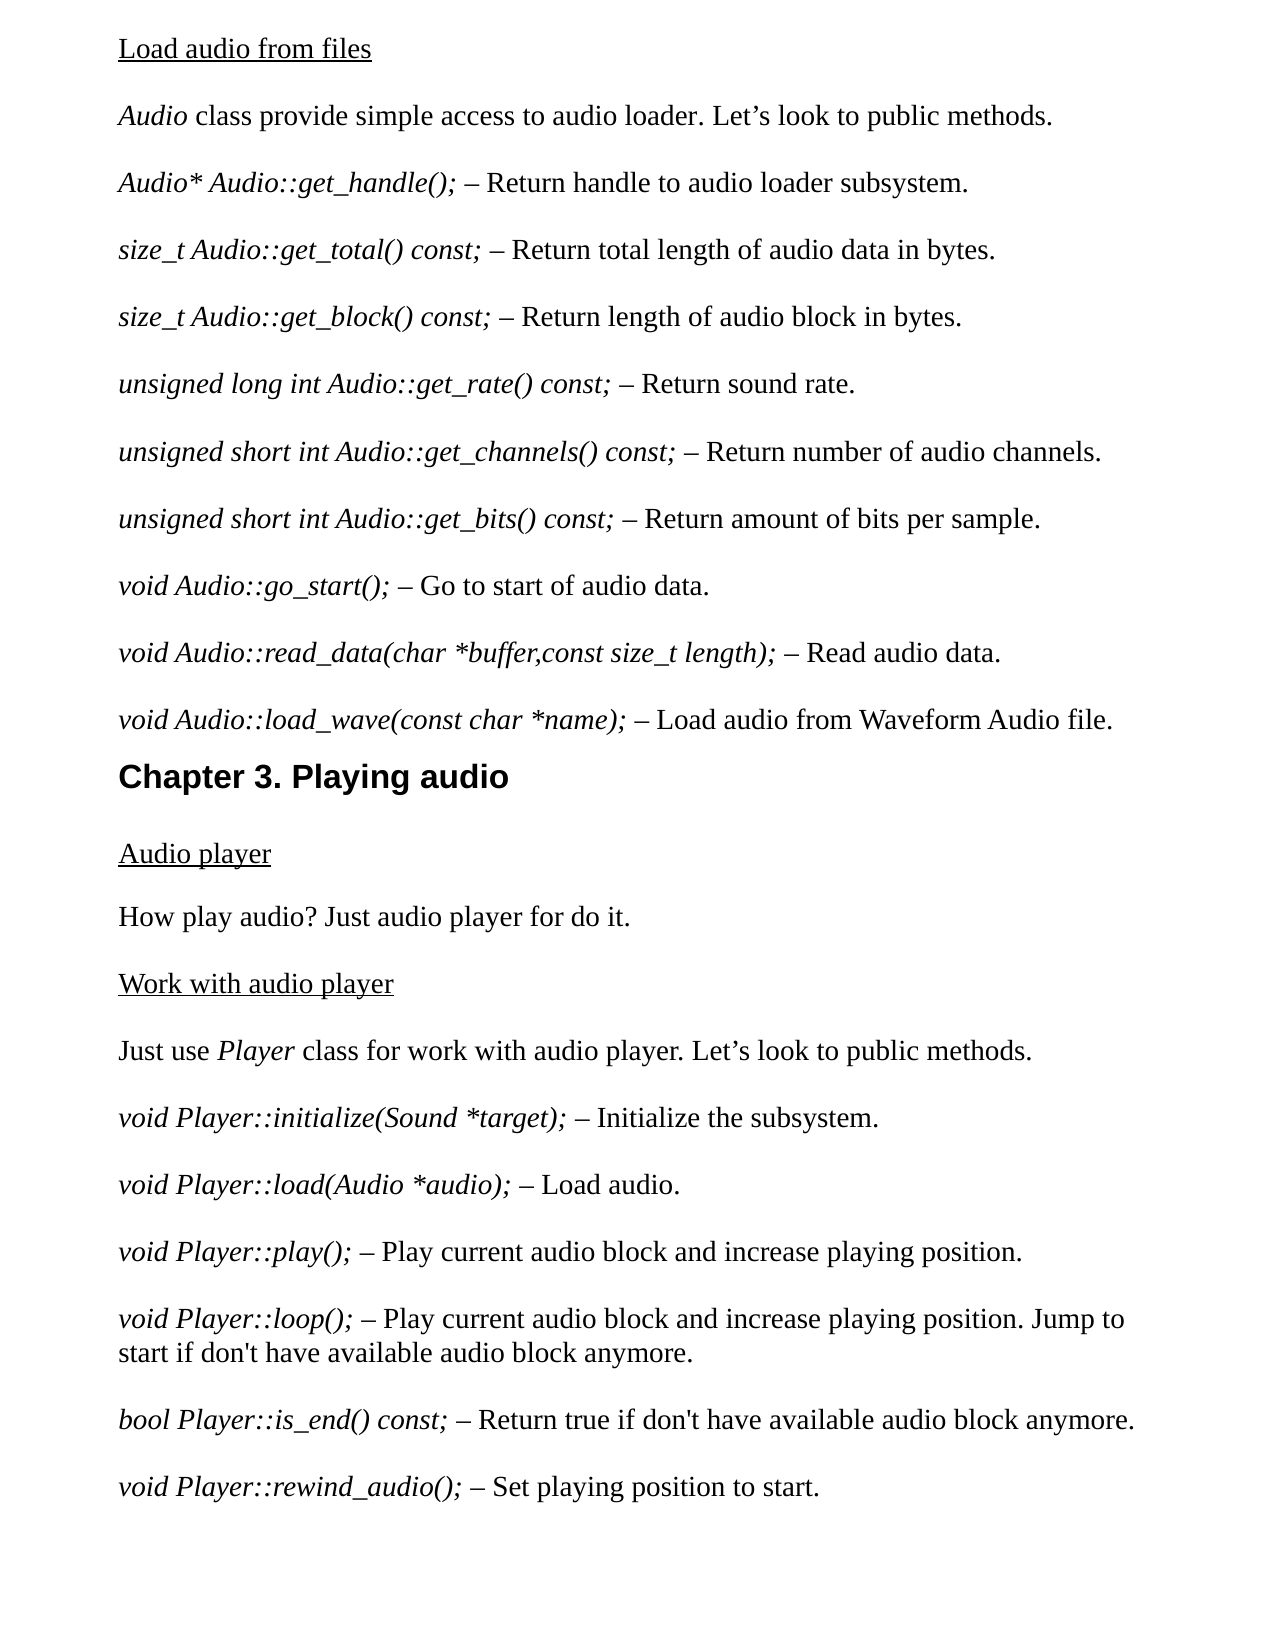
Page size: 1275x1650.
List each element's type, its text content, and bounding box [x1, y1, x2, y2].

text void Player::rewind_audio(); – Set playing position to start. [118, 1469, 1157, 1502]
text unsigned short int Audio::get_channels() const; – Return number of audio channels. [118, 434, 1157, 467]
text Audio player [118, 836, 1157, 870]
text bool Player::is_end() const; – Return true if don't have available audio block anymore. [118, 1402, 1157, 1435]
text void Audio::load_wave(const char *name); – Load audio from Waveform Audio file. [118, 702, 1157, 736]
text void Player::play(); – Play current audio block and increase playing position. [118, 1234, 1157, 1268]
text size_t Audio::get_total() const; – Return total length of audio data in bytes. [118, 232, 1157, 266]
text unsigned long int Audio::get_rate() const; – Return sound rate. [118, 367, 1157, 400]
text size_t Audio::get_block() const; – Return length of audio block in bytes. [118, 299, 1157, 333]
text Load audio from files [118, 31, 1157, 65]
subtitle Chapter 3. Playing audio [118, 756, 1157, 795]
text Audio* Audio::get_handle(); – Return handle to audio loader subsystem. [118, 165, 1157, 199]
text Work with audio player [118, 966, 1157, 999]
text void Player::loop(); – Play current audio block and increase playing position. Jump to start if don't have available audio block anymore. [118, 1301, 1157, 1368]
text void Player::initialize(Sound *target); – Initialize the subsystem. [118, 1100, 1157, 1133]
text void Player::load(Audio *audio); – Load audio. [118, 1167, 1157, 1201]
text void Audio::go_start(); – Go to start of audio data. [118, 568, 1157, 601]
text unsigned short int Audio::get_bits() const; – Return amount of bits per sample. [118, 501, 1157, 534]
text How play audio? Just audio player for do it. [118, 899, 1157, 932]
text Audio class provide simple access to audio loader. Let’s look to public methods. [118, 98, 1157, 132]
text Just use Player class for work with audio player. Let’s look to public methods. [118, 1033, 1157, 1066]
text void Audio::read_data(char *buffer,const size_t length); – Read audio data. [118, 635, 1157, 668]
